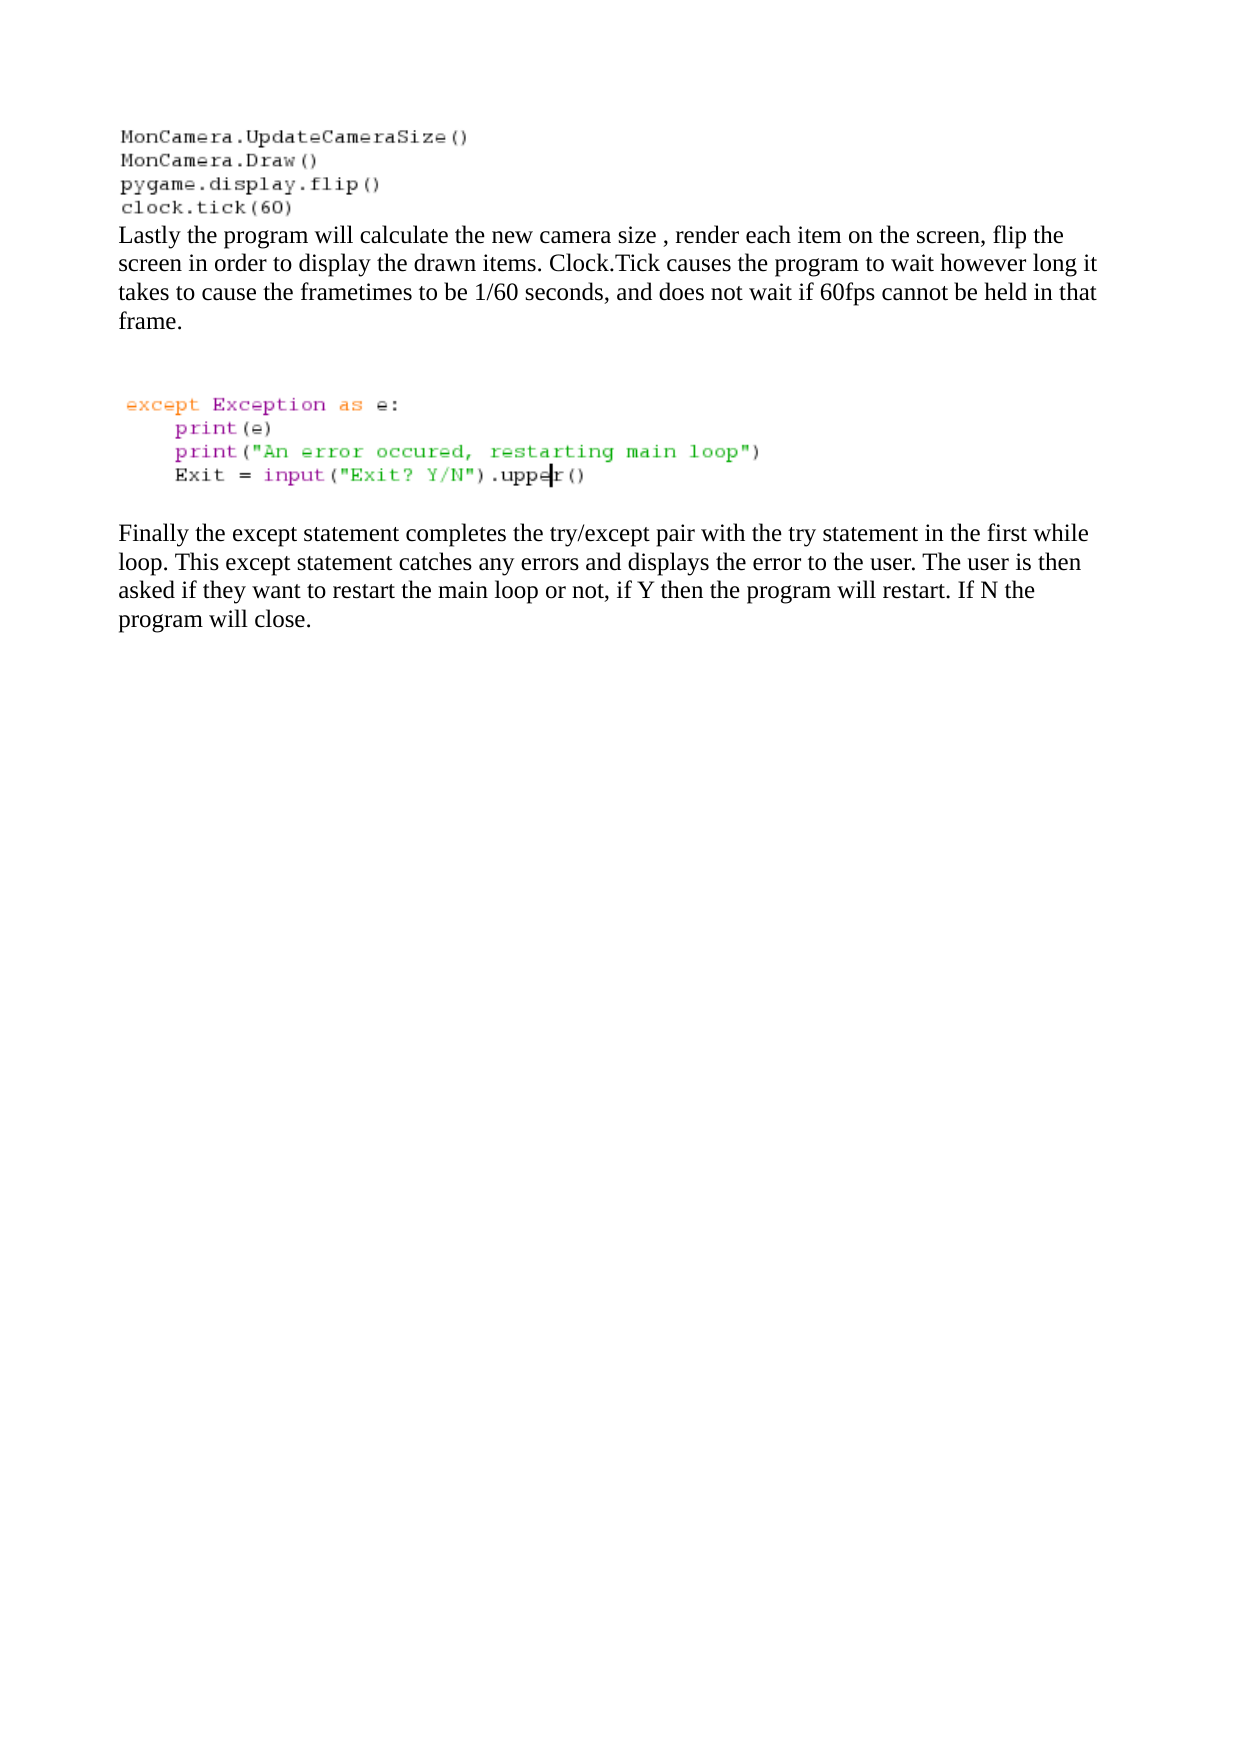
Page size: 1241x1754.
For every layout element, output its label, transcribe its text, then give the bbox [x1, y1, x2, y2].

text Lastly the program will calculate the new camera size , render each item on the screen, flip the screen in order to display the drawn items. Clock.Tick causes the program to wait however long it takes to cause the frametimes to be 1/60 seconds, and does not wait if 60fps cannot be held in that frame. [118, 118, 1122, 335]
text Finally the except statement completes the try/except pair with the try statement in the first while loop. This except statement catches any errors and displays the error to the user. The user is then asked if they want to restart the main loop or not, if Y then the program will restart. If N the program will close. [118, 518, 1122, 633]
picture [118, 118, 479, 220]
picture [118, 392, 769, 489]
